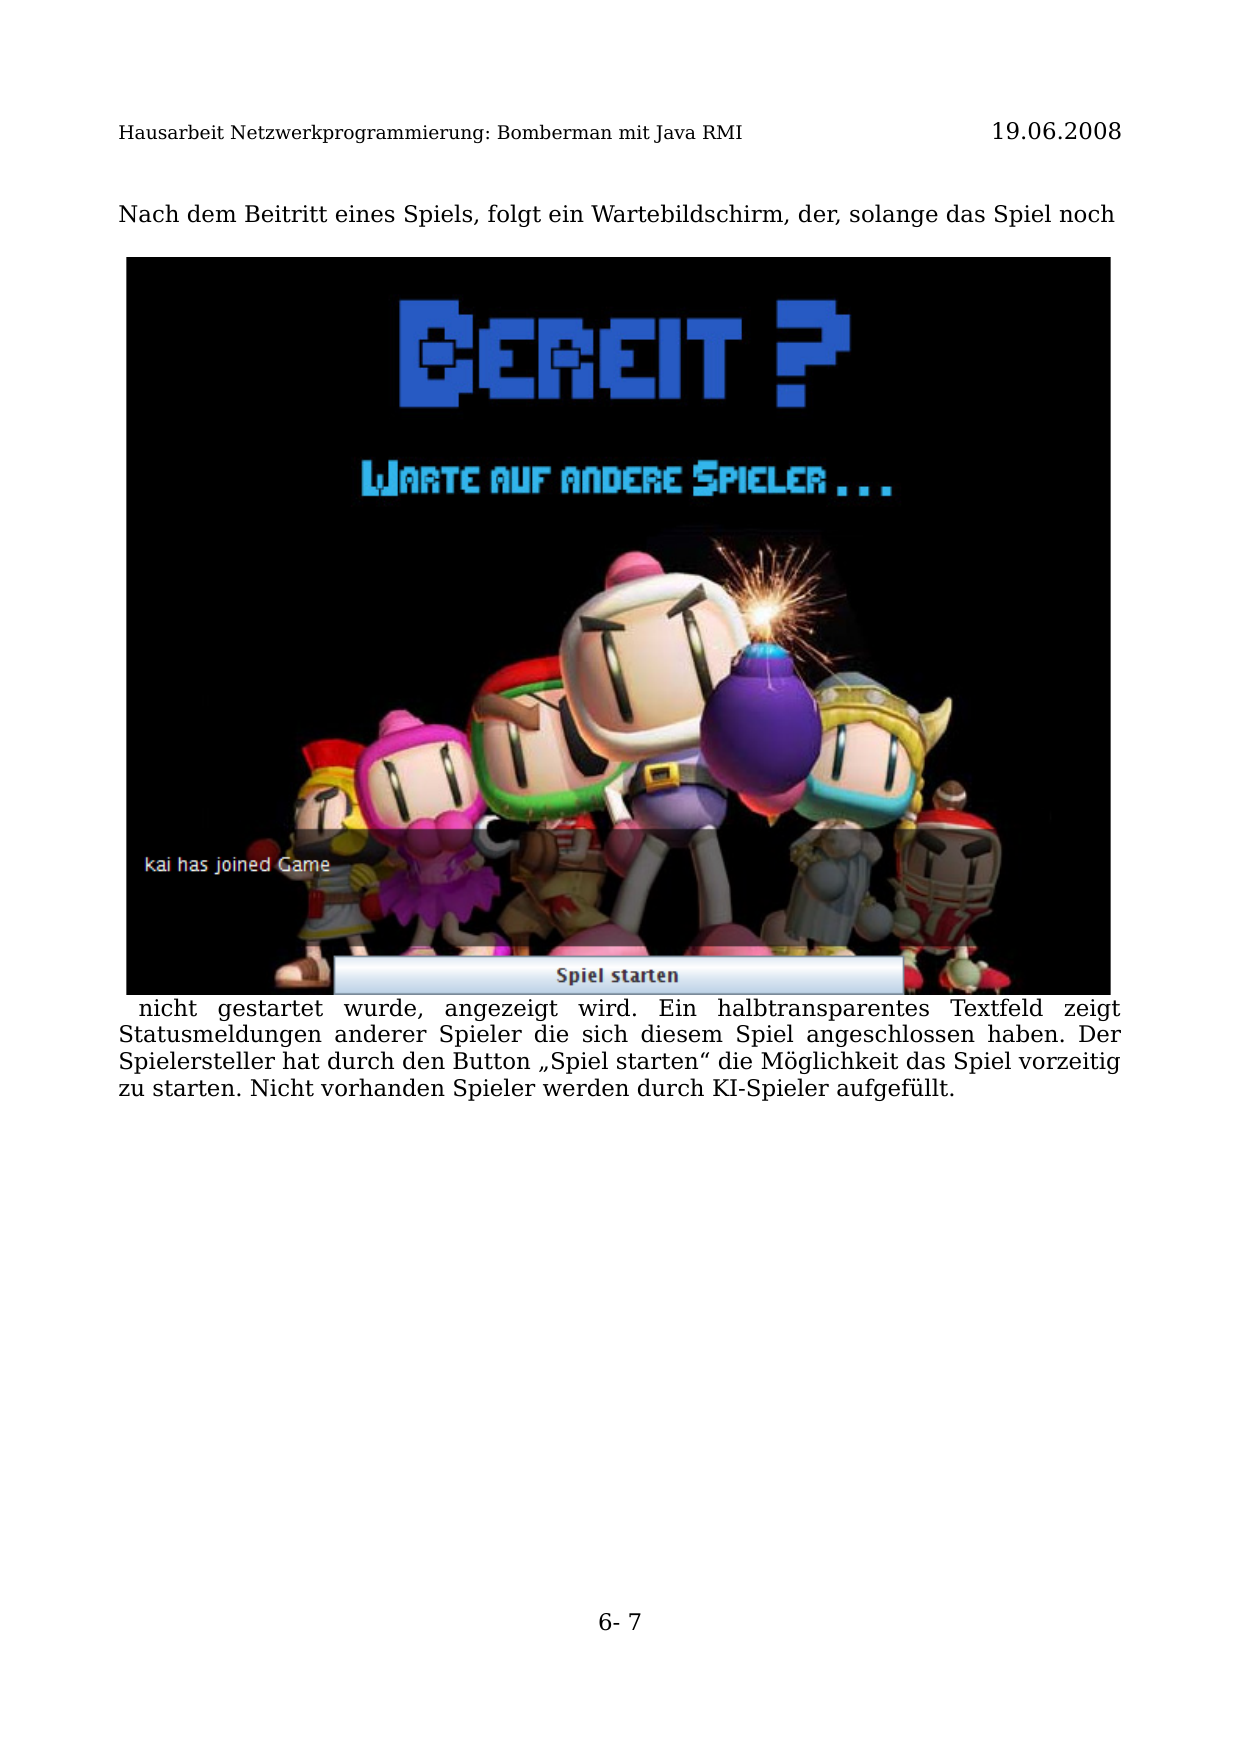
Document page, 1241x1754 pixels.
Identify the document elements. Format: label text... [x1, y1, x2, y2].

picture [126, 257, 1111, 995]
text Nach dem Beitritt eines Spiels, folgt ein Wartebildschirm, der, solange das Spiel noch [118, 201, 1122, 228]
text nicht gestartet wurde, angezeigt wird. Ein halbtransparentes Textfeld zeigt Statusmeldungen anderer Spieler die sich diesem Spiel angeschlossen haben. Der Spielersteller hat durch den Button „Spiel starten“ die Möglichkeit das Spiel vorzeitig zu starten. Nicht vorhanden Spieler werden durch KI-Spieler aufgefüllt. [118, 254, 1122, 1102]
